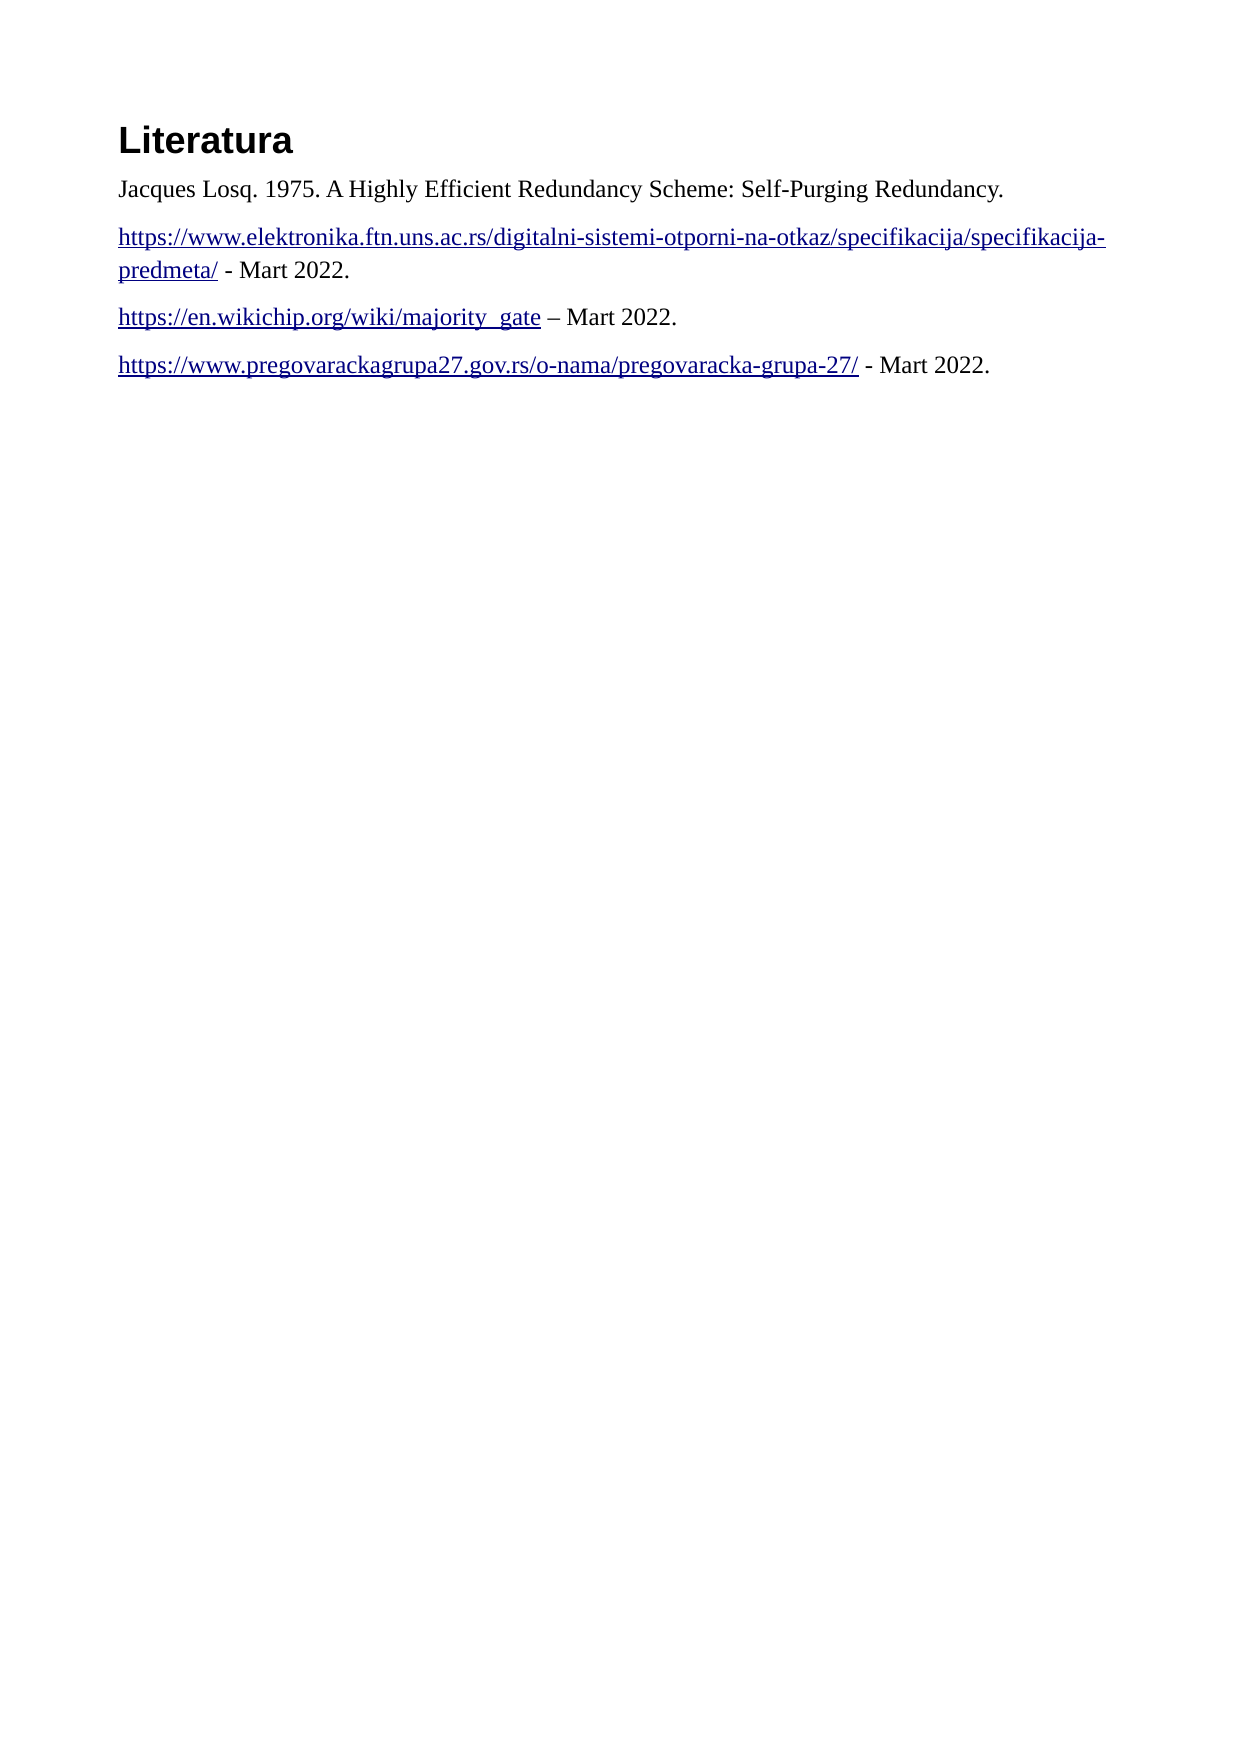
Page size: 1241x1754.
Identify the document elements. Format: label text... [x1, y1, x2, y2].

subtitle Literatura [118, 118, 1122, 162]
text https://en.wikichip.org/wiki/majority_gate – Mart 2022. [118, 302, 1122, 331]
text Jacques Losq. 1975. A Highly Efficient Redundancy Scheme: Self-Purging Redundancy. [118, 174, 1122, 203]
text https://www.elektronika.ftn.uns.ac.rs/digitalni-sistemi-otporni-na-otkaz/specifikacija/specifikacija-predmeta/ - Mart 2022. [118, 222, 1122, 284]
text https://www.pregovarackagrupa27.gov.rs/o-nama/pregovaracka-grupa-27/ - Mart 2022. [118, 350, 1122, 379]
